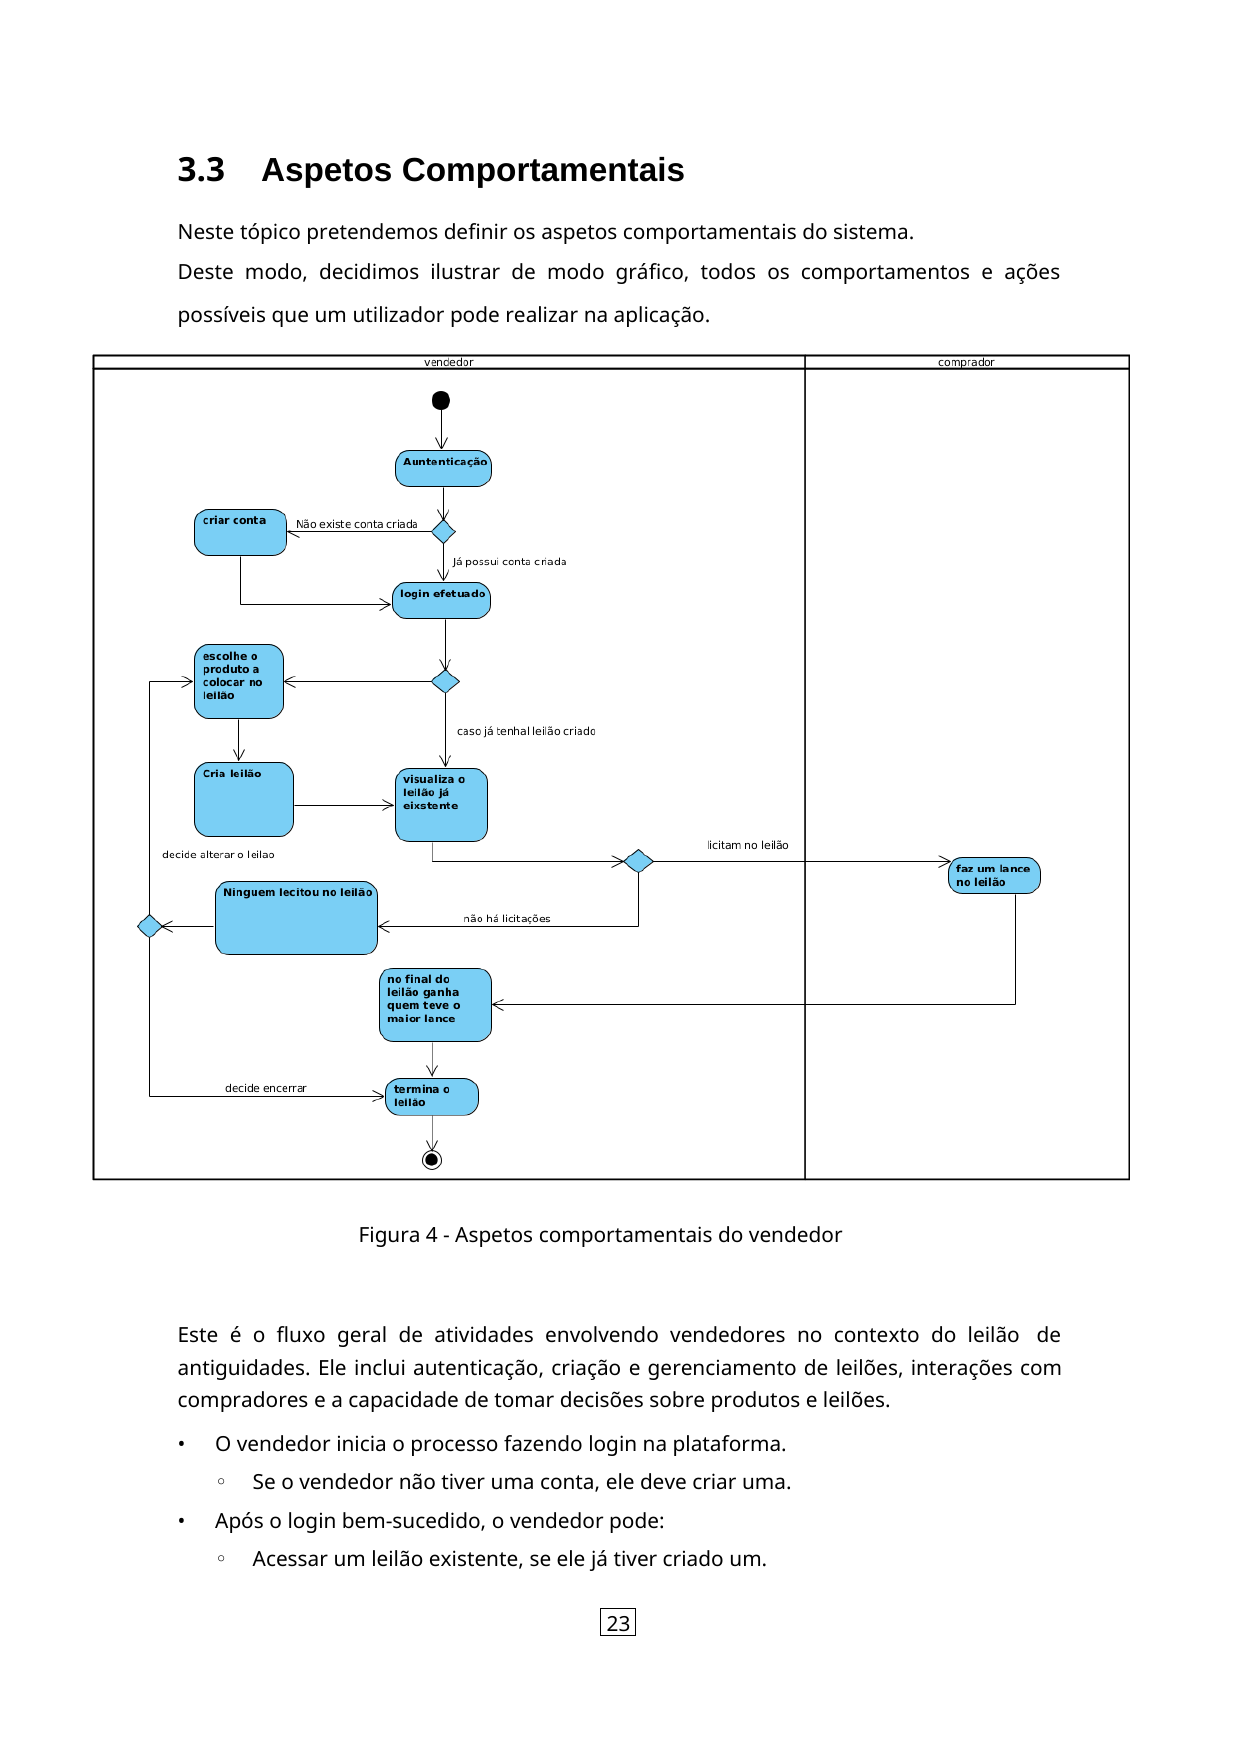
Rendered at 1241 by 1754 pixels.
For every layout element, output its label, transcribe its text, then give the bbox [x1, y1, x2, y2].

text Este é o fluxo geral de atividades envolvendo vendedores no contexto do leilão de antiguidades. Ele inclui autenticação, criação e gerenciamento de leilões, interações com compradores e a capacidade de tomar decisões sobre produtos e leilões. [177, 1320, 1062, 1414]
list Aspetos Comportamentais [177, 146, 1180, 191]
list O vendedor inicia o processo fazendo login na plataforma. [177, 1429, 1180, 1457]
text Figura 4 - Aspetos comportamentais do vendedor [177, 1181, 1061, 1249]
text Neste tópico pretendemos definir os aspetos comportamentais do sistema. [177, 217, 1180, 245]
list Acessar um leilão existente, se ele já tiver criado um. [215, 1544, 1180, 1573]
list Após o login bem-sucedido, o vendedor pode: [177, 1506, 1180, 1534]
text Deste modo, decidimos ilustrar de modo gráfico, todos os comportamentos e ações possíveis que um utilizador pode realizar na aplicação. [177, 257, 1061, 328]
list Se o vendedor não tiver uma conta, ele deve criar uma. [215, 1467, 1180, 1496]
picture [91, 351, 1130, 1181]
